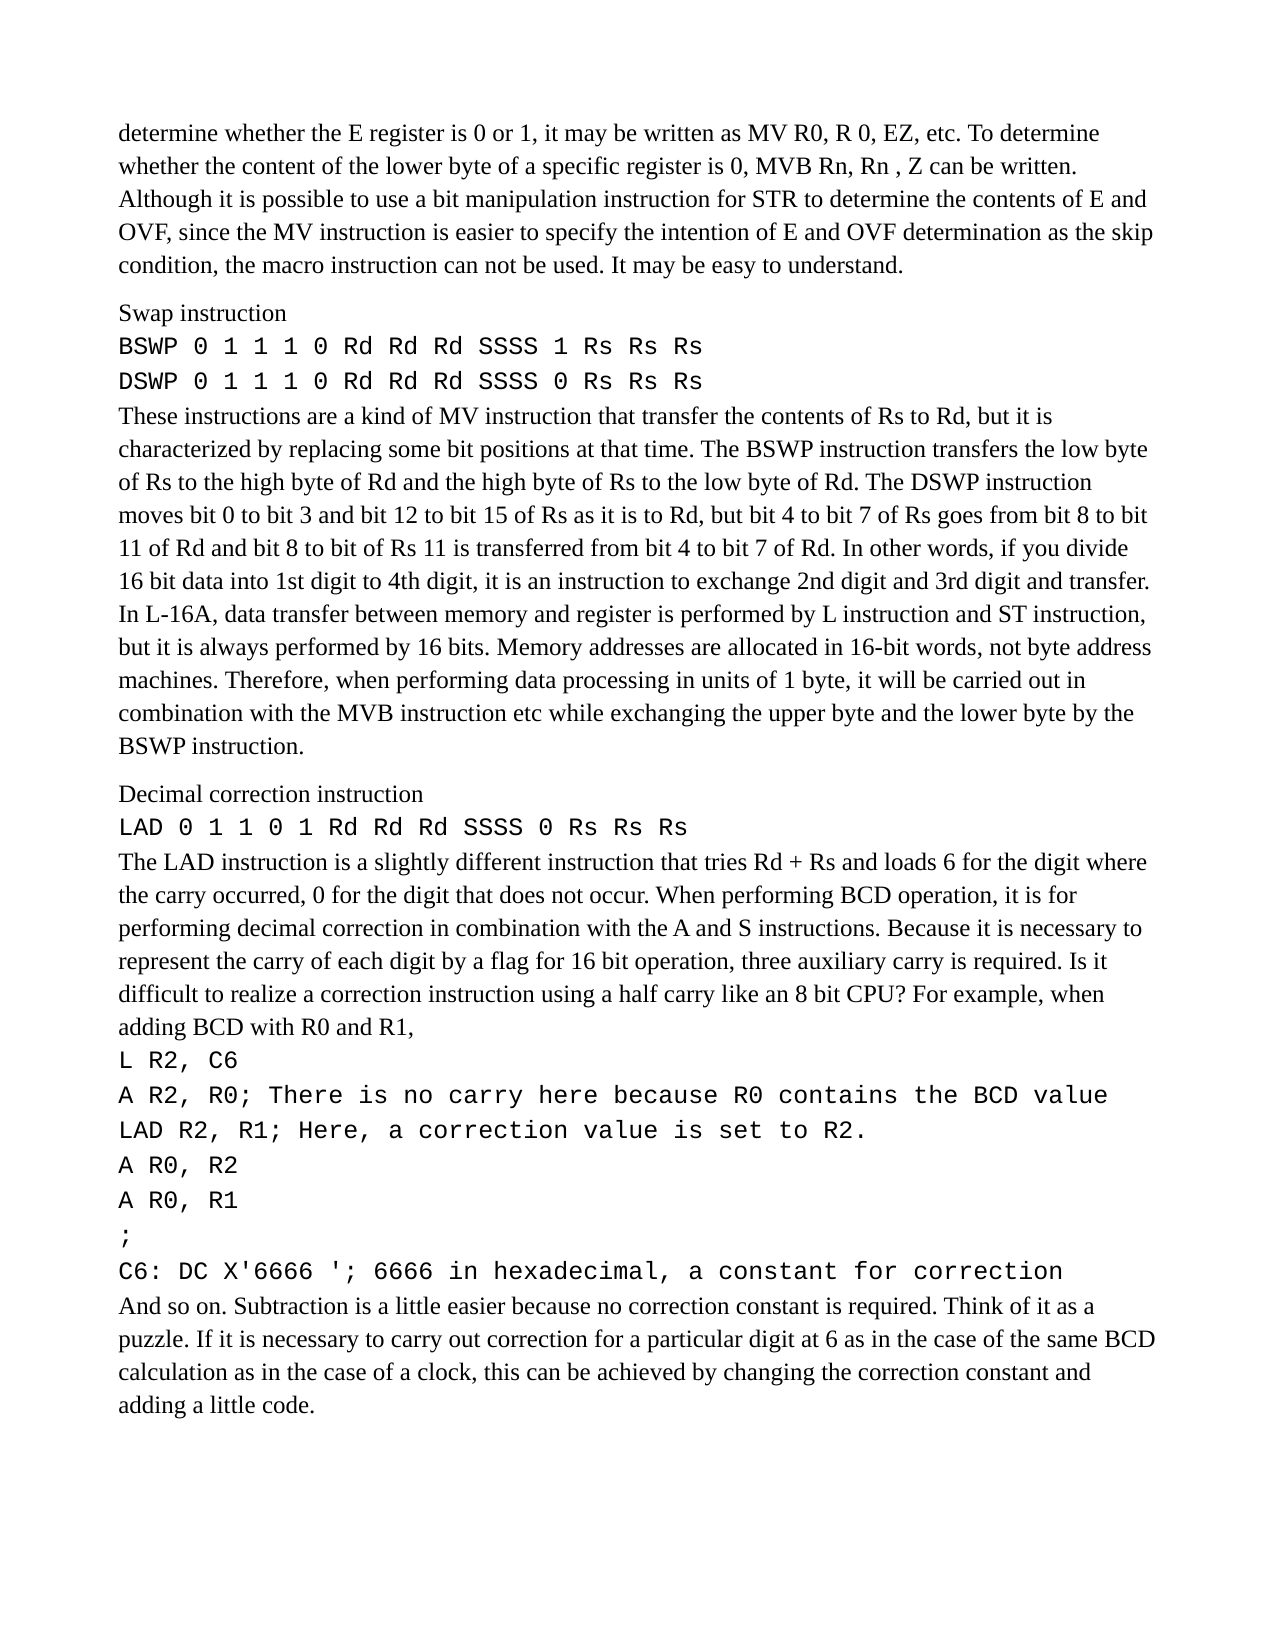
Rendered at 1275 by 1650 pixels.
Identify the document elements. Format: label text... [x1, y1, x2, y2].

text determine whether the E register is 0 or 1, it may be written as MV R0, R 0, EZ, etc. To determine whether the content of the lower byte of a specific register is 0, MVB Rn, Rn , Z can be written. Although it is possible to use a bit manipulation instruction for STR to determine the contents of E and OVF, since the MV instruction is easier to specify the intention of E and OVF determination as the skip condition, the macro instruction can not be used. It may be easy to understand. [118, 118, 1157, 279]
text Decimal correction instruction LAD 0 1 1 0 1 Rd Rd Rd SSSS 0 Rs Rs Rs The LAD instruction is a slightly different instruction that tries Rd + Rs and loads 6 for the digit where the carry occurred, 0 for the digit that does not occur. When performing BCD operation, it is for performing decimal correction in combination with the A and S instructions. Because it is necessary to represent the carry of each digit by a flag for 16 bit operation, three auxiliary carry is required. Is it difficult to realize a correction instruction using a half carry like an 8 bit CPU? For example, when adding BCD with R0 and R1, L R2, C6 A R2, R0; There is no carry here because R0 contains the BCD value LAD R2, R1; Here, a correction value is set to R2. A R0, R2 A R0, R1 ; C6: DC X'6666 '; 6666 in hexadecimal, a constant for correction And so on. Subtraction is a little easier because no correction constant is required. Think of it as a puzzle. If it is necessary to carry out correction for a particular digit at 6 as in the case of the same BCD calculation as in the case of a clock, this can be achieved by changing the correction constant and adding a little code. [118, 779, 1157, 1419]
text Swap instruction BSWP 0 1 1 1 0 Rd Rd Rd SSSS 1 Rs Rs Rs DSWP 0 1 1 1 0 Rd Rd Rd SSSS 0 Rs Rs Rs These instructions are a kind of MV instruction that transfer the contents of Rs to Rd, but it is characterized by replacing some bit positions at that time. The BSWP instruction transfers the low byte of Rs to the high byte of Rd and the high byte of Rs to the low byte of Rd. The DSWP instruction moves bit 0 to bit 3 and bit 12 to bit 15 of Rs as it is to Rd, but bit 4 to bit 7 of Rs goes from bit 8 to bit 11 of Rd and bit 8 to bit of Rs 11 is transferred from bit 4 to bit 7 of Rd. In other words, if you divide 16 bit data into 1st digit to 4th digit, it is an instruction to exchange 2nd digit and 3rd digit and transfer. In L-16A, data transfer between memory and register is performed by L instruction and ST instruction, but it is always performed by 16 bits. Memory addresses are allocated in 16-bit words, not byte address machines. Therefore, when performing data processing in units of 1 byte, it will be carried out in combination with the MVB instruction etc while exchanging the upper byte and the lower byte by the BSWP instruction. [118, 298, 1157, 760]
